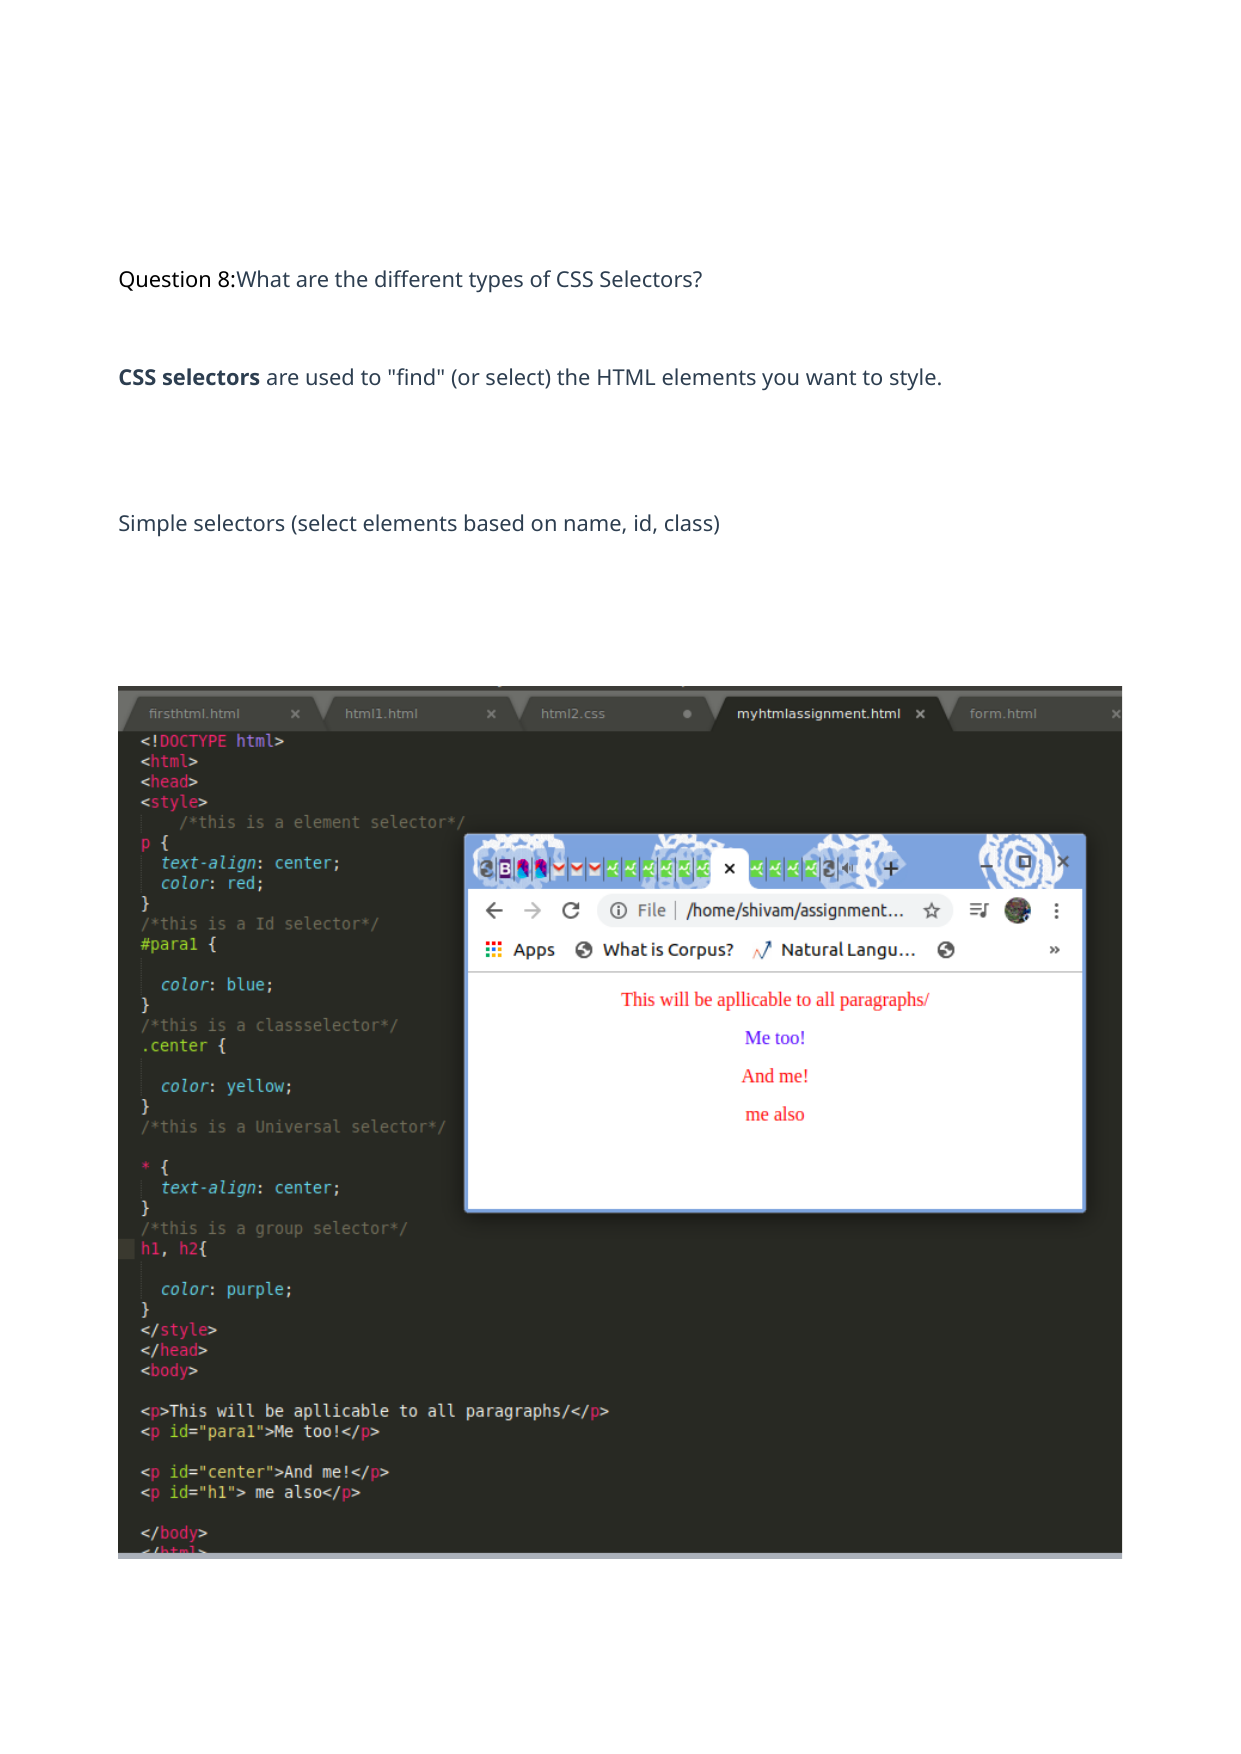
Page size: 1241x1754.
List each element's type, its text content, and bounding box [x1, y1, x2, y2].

text Simple selectors (select elements based on name, id, class) [118, 508, 1122, 538]
text CSS selectors are used to "find" (or select) the HTML elements you want to style. [118, 362, 1122, 392]
picture [118, 686, 1123, 1559]
text Question 8:What are the different types of CSS Selectors? [118, 264, 1122, 294]
